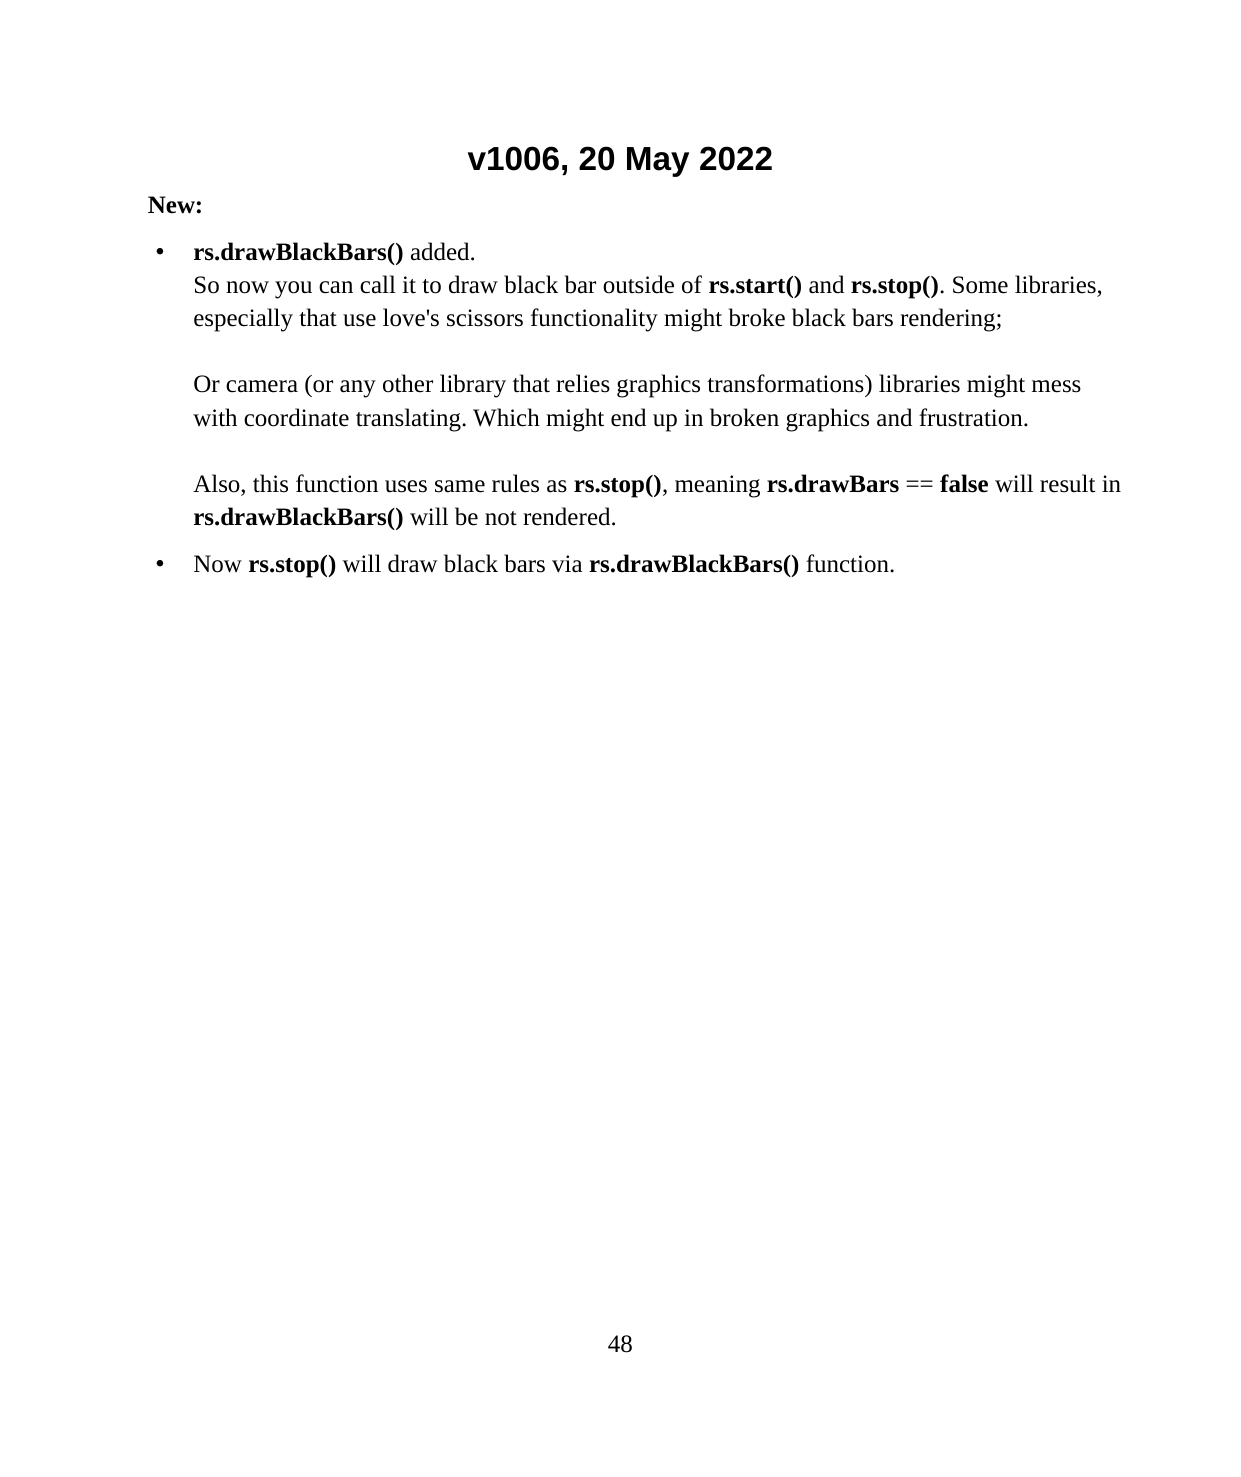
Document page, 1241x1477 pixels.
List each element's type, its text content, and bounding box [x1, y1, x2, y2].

list Now rs.stop() will draw black bars via rs.drawBlackBars() function. [156, 549, 1122, 578]
subtitle v1006, 20 May 2022 [118, 139, 1122, 177]
text New: [118, 190, 1122, 219]
list rs.drawBlackBars() added. So now you can call it to draw black bar outside of rs.start() and rs.stop(). Some libraries, especially that use love's scissors functionality might broke black bars rendering; Or camera (or any other library that relies graphics transformations) libraries might mess with coordinate translating. Which might end up in broken graphics and frustration. Also, this function uses same rules as rs.stop(), meaning rs.drawBars == false will result in rs.drawBlackBars() will be not rendered. [156, 237, 1122, 530]
